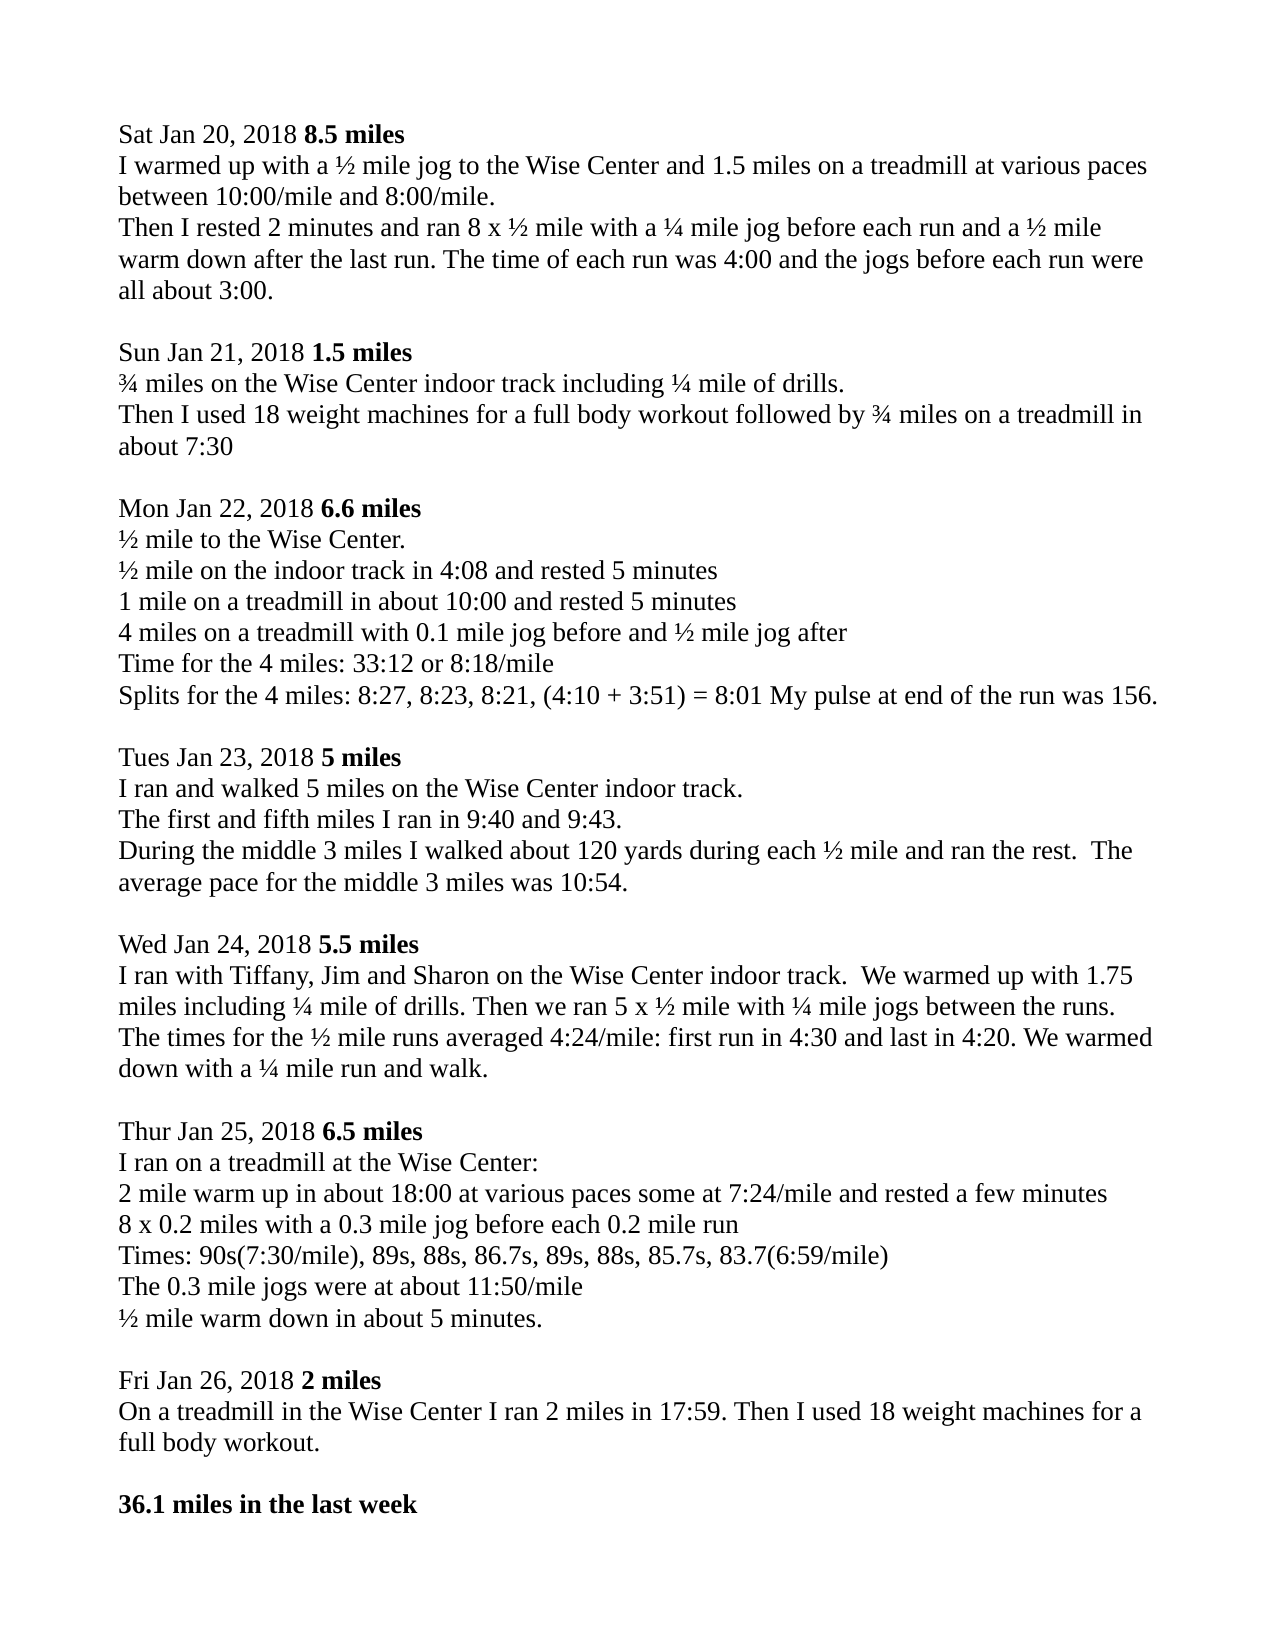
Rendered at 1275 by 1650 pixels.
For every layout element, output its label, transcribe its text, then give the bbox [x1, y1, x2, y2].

text Sat Jan 20, 2018 8.5 miles [118, 118, 1161, 149]
text Time for the 4 miles: 33:12 or 8:18/mile [118, 648, 1161, 679]
text Wed Jan 24, 2018 5.5 miles [118, 928, 1161, 959]
text 4 miles on a treadmill with 0.1 mile jog before and ½ mile jog after [118, 616, 1161, 648]
text ¾ miles on the Wise Center indoor track including ¼ mile of drills. [118, 367, 1161, 398]
text Sun Jan 21, 2018 1.5 miles [118, 336, 1161, 367]
text I warmed up with a ½ mile jog to the Wise Center and 1.5 miles on a treadmill at various paces between 10:00/mile and 8:00/mile. [118, 149, 1161, 212]
text I ran and walked 5 miles on the Wise Center indoor track. [118, 772, 1161, 803]
text 1 mile on a treadmill in about 10:00 and rested 5 minutes [118, 585, 1161, 616]
text During the middle 3 miles I walked about 120 yards during each ½ mile and ran the rest. The average pace for the middle 3 miles was 10:54. [118, 834, 1161, 897]
text ½ mile warm down in about 5 minutes. [118, 1302, 1161, 1333]
text ½ mile on the indoor track in 4:08 and rested 5 minutes [118, 554, 1161, 585]
text Times: 90s(7:30/mile), 89s, 88s, 86.7s, 89s, 88s, 85.7s, 83.7(6:59/mile) [118, 1239, 1161, 1271]
text ½ mile to the Wise Center. [118, 523, 1161, 554]
text 8 x 0.2 miles with a 0.3 mile jog before each 0.2 mile run [118, 1208, 1161, 1239]
text Mon Jan 22, 2018 6.6 miles [118, 492, 1161, 523]
text Splits for the 4 miles: 8:27, 8:23, 8:21, (4:10 + 3:51) = 8:01 My pulse at end of the run was 156. [118, 679, 1161, 710]
text The 0.3 mile jogs were at about 11:50/mile [118, 1271, 1161, 1302]
text 2 mile warm up in about 18:00 at various paces some at 7:24/mile and rested a few minutes [118, 1177, 1161, 1208]
text The first and fifth miles I ran in 9:40 and 9:43. [118, 803, 1161, 834]
text I ran on a treadmill at the Wise Center: [118, 1146, 1161, 1177]
text I ran with Tiffany, Jim and Sharon on the Wise Center indoor track. We warmed up with 1.75 miles including ¼ mile of drills. Then we ran 5 x ½ mile with ¼ mile jogs between the runs. The times for the ½ mile runs averaged 4:24/mile: first run in 4:30 and last in 4:20. We warmed down with a ¼ mile run and walk. [118, 959, 1161, 1084]
text 36.1 miles in the last week [118, 1488, 1161, 1520]
text Fri Jan 26, 2018 2 miles [118, 1364, 1161, 1395]
text Then I rested 2 minutes and ran 8 x ½ mile with a ¼ mile jog before each run and a ½ mile warm down after the last run. The time of each run was 4:00 and the jogs before each run were all about 3:00. [118, 212, 1161, 305]
text Then I used 18 weight machines for a full body workout followed by ¾ miles on a treadmill in about 7:30 [118, 398, 1161, 461]
text On a treadmill in the Wise Center I ran 2 miles in 17:59. Then I used 18 weight machines for a full body workout. [118, 1395, 1161, 1457]
text Tues Jan 23, 2018 5 miles [118, 741, 1161, 772]
text Thur Jan 25, 2018 6.5 miles [118, 1115, 1161, 1146]
